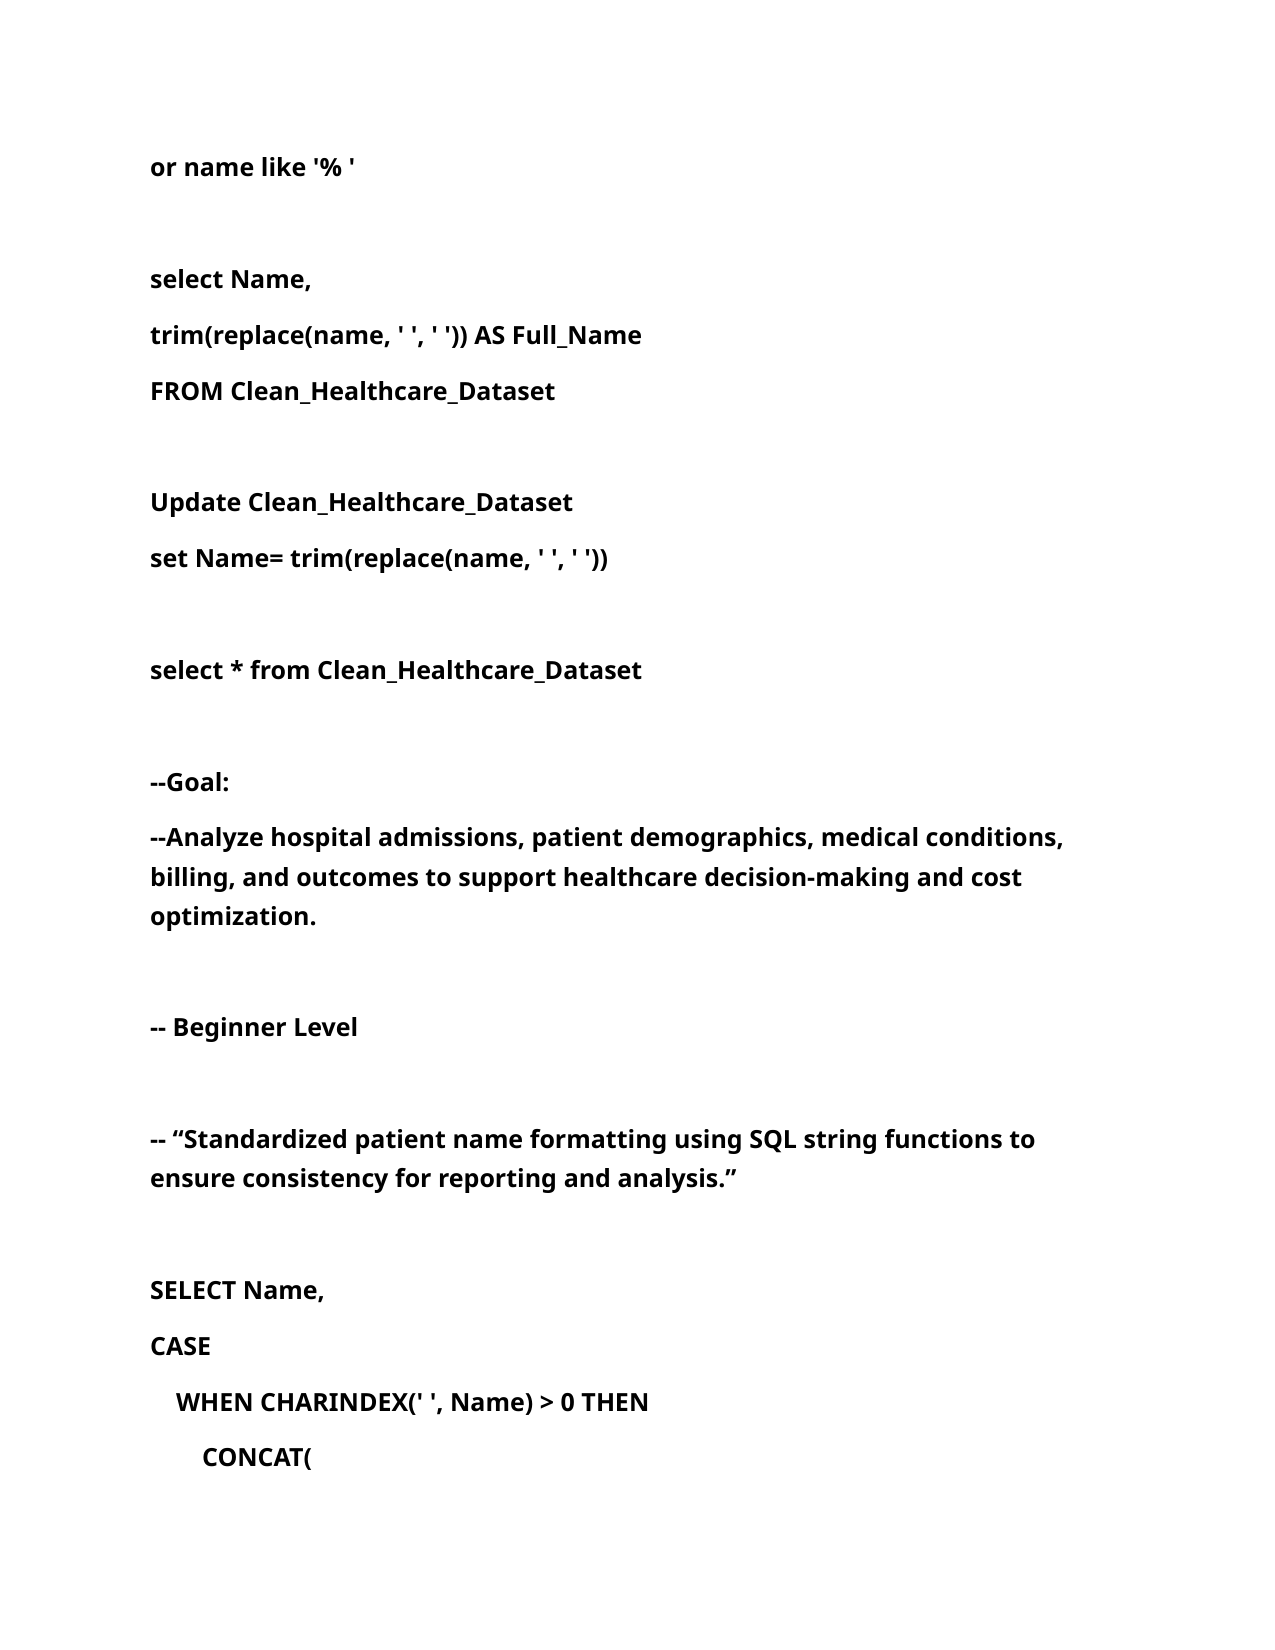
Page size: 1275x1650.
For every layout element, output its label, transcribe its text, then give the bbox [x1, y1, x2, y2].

text or name like '% ' [150, 150, 1125, 184]
text --Analyze hospital admissions, patient demographics, medical conditions, billing, and outcomes to support healthcare decision-making and cost optimization. [150, 820, 1125, 932]
text select Name, [150, 262, 1125, 296]
text select * from Clean_Healthcare_Dataset [150, 652, 1125, 687]
text -- “Standardized patient name formatting using SQL string functions to ensure consistency for reporting and analysis.” [150, 1122, 1125, 1195]
text --Goal: [150, 764, 1125, 798]
text SELECT Name, [150, 1272, 1125, 1307]
text -- Beginner Level [150, 1010, 1125, 1044]
text WHEN CHARINDEX(' ', Name) > 0 THEN [150, 1384, 1125, 1418]
text FROM Clean_Healthcare_Dataset [150, 373, 1125, 407]
text trim(replace(name, ' ', ' ')) AS Full_Name [150, 317, 1125, 352]
text Update Clean_Healthcare_Dataset [150, 485, 1125, 519]
text CASE [150, 1328, 1125, 1362]
text CONCAT( [150, 1440, 1125, 1474]
text set Name= trim(replace(name, ' ', ' ')) [150, 541, 1125, 575]
